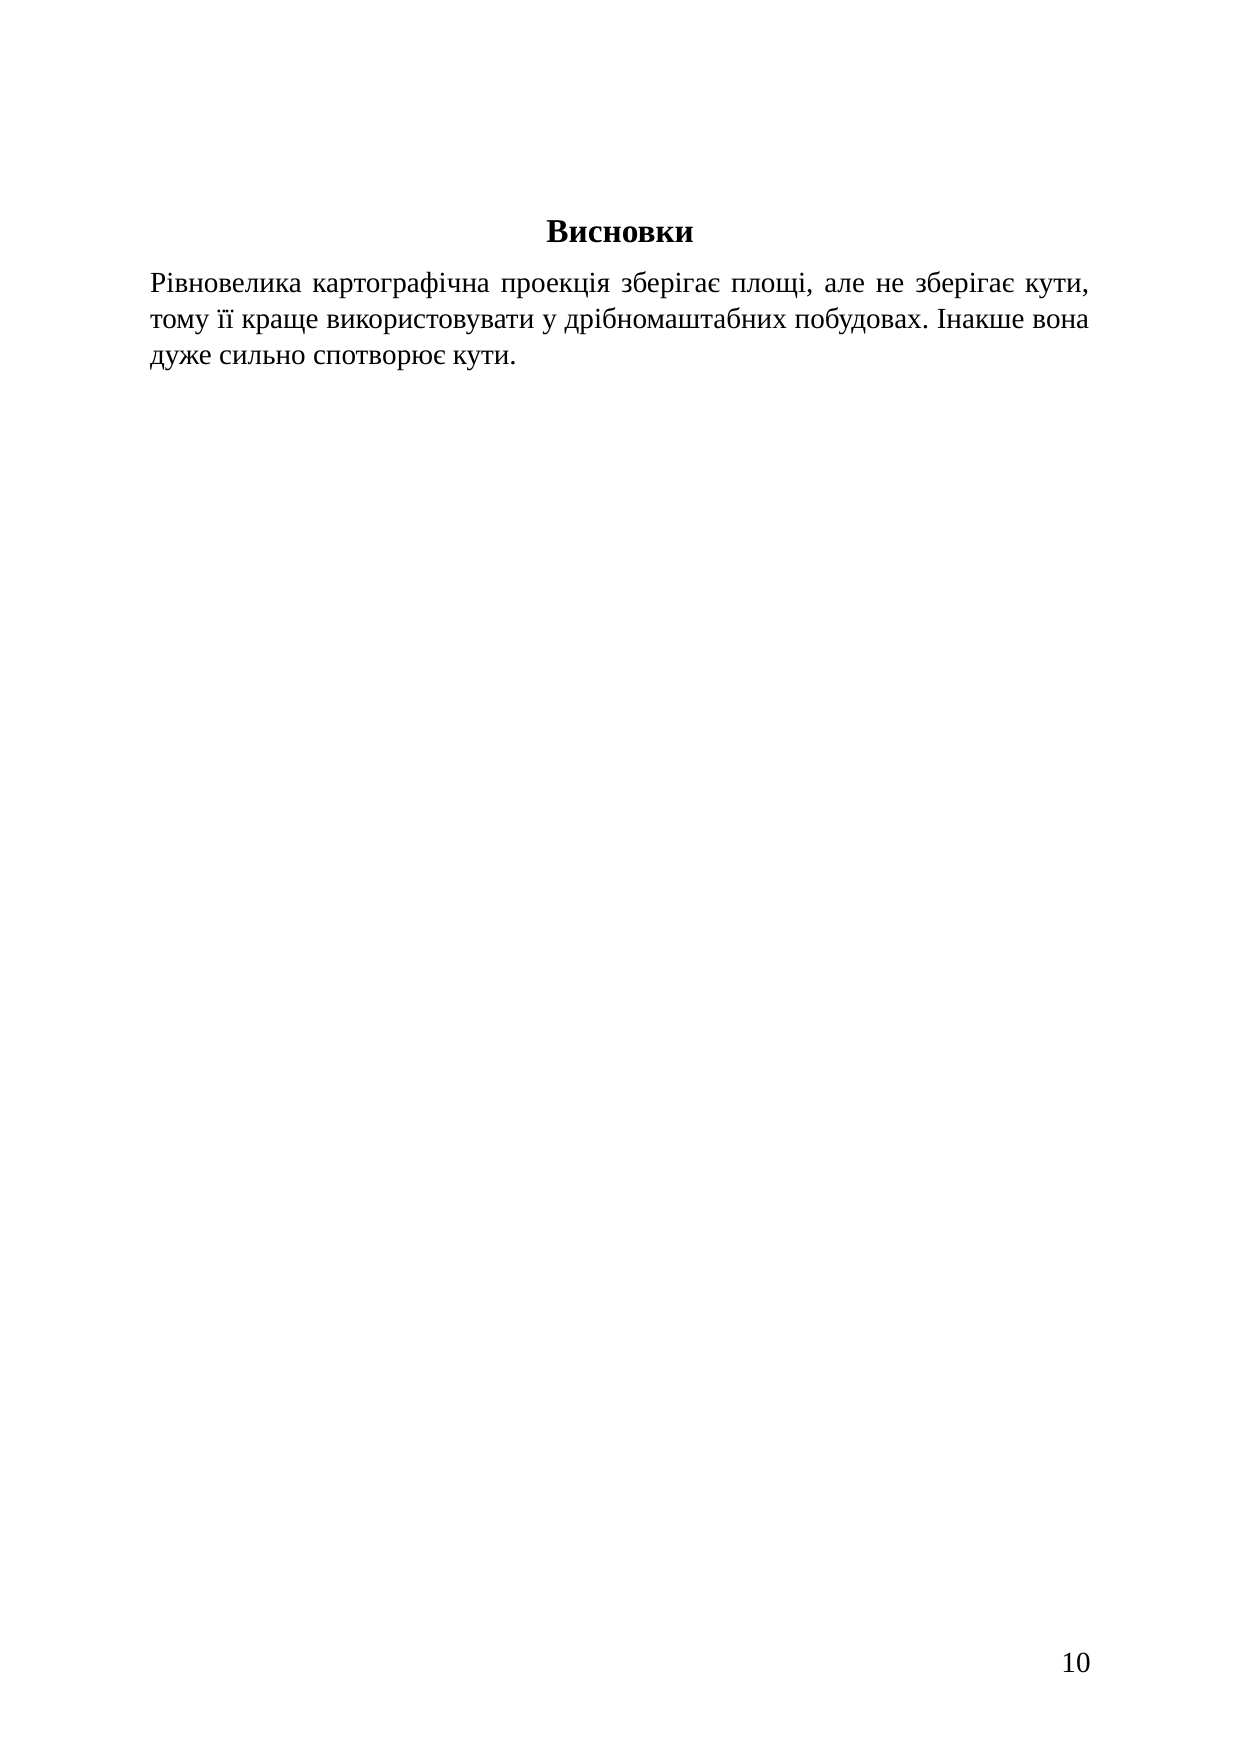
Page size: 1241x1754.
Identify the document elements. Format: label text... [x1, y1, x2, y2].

text Рівновелика картографічна проекція зберігає площі, але не зберігає кути, тому її краще використовувати у дрібномаштабних побудовах. Інакше вона дуже сильно спотворює кути. [150, 265, 1090, 371]
subtitle Висновки [150, 211, 1090, 249]
